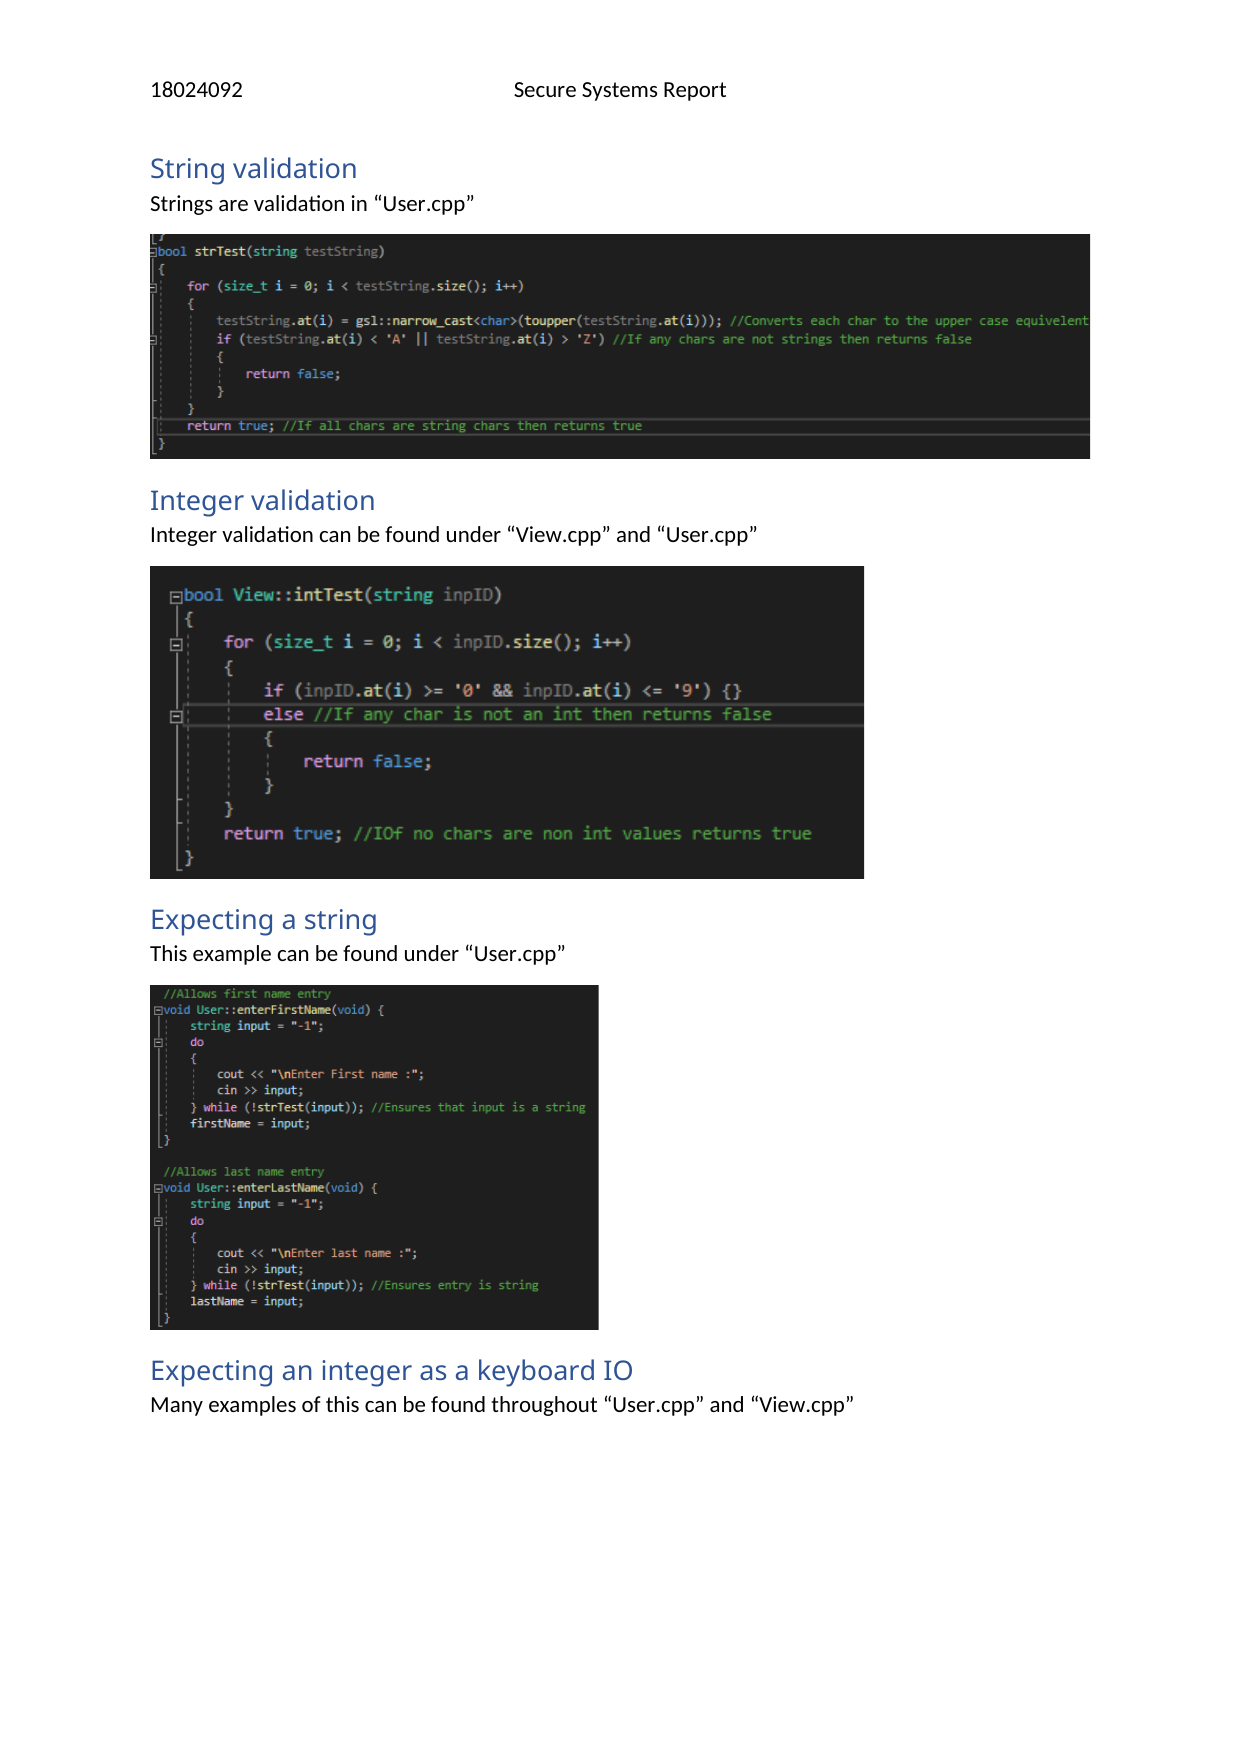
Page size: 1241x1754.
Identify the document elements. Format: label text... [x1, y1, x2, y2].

text Integer validation can be found under “View.cpp” and “User.cpp” [150, 520, 1090, 548]
subtitle Expecting an integer as a keyboard IO [150, 1351, 1090, 1388]
text Many examples of this can be found throughout “User.cpp” and “View.cpp” [150, 1390, 1090, 1418]
subtitle String validation [150, 150, 1090, 187]
subtitle Integer validation [150, 481, 1090, 518]
subtitle Expecting a string [150, 901, 1090, 937]
text Strings are validation in “User.cpp” [150, 189, 1090, 217]
text This example can be found under “User.cpp” [150, 939, 1090, 967]
